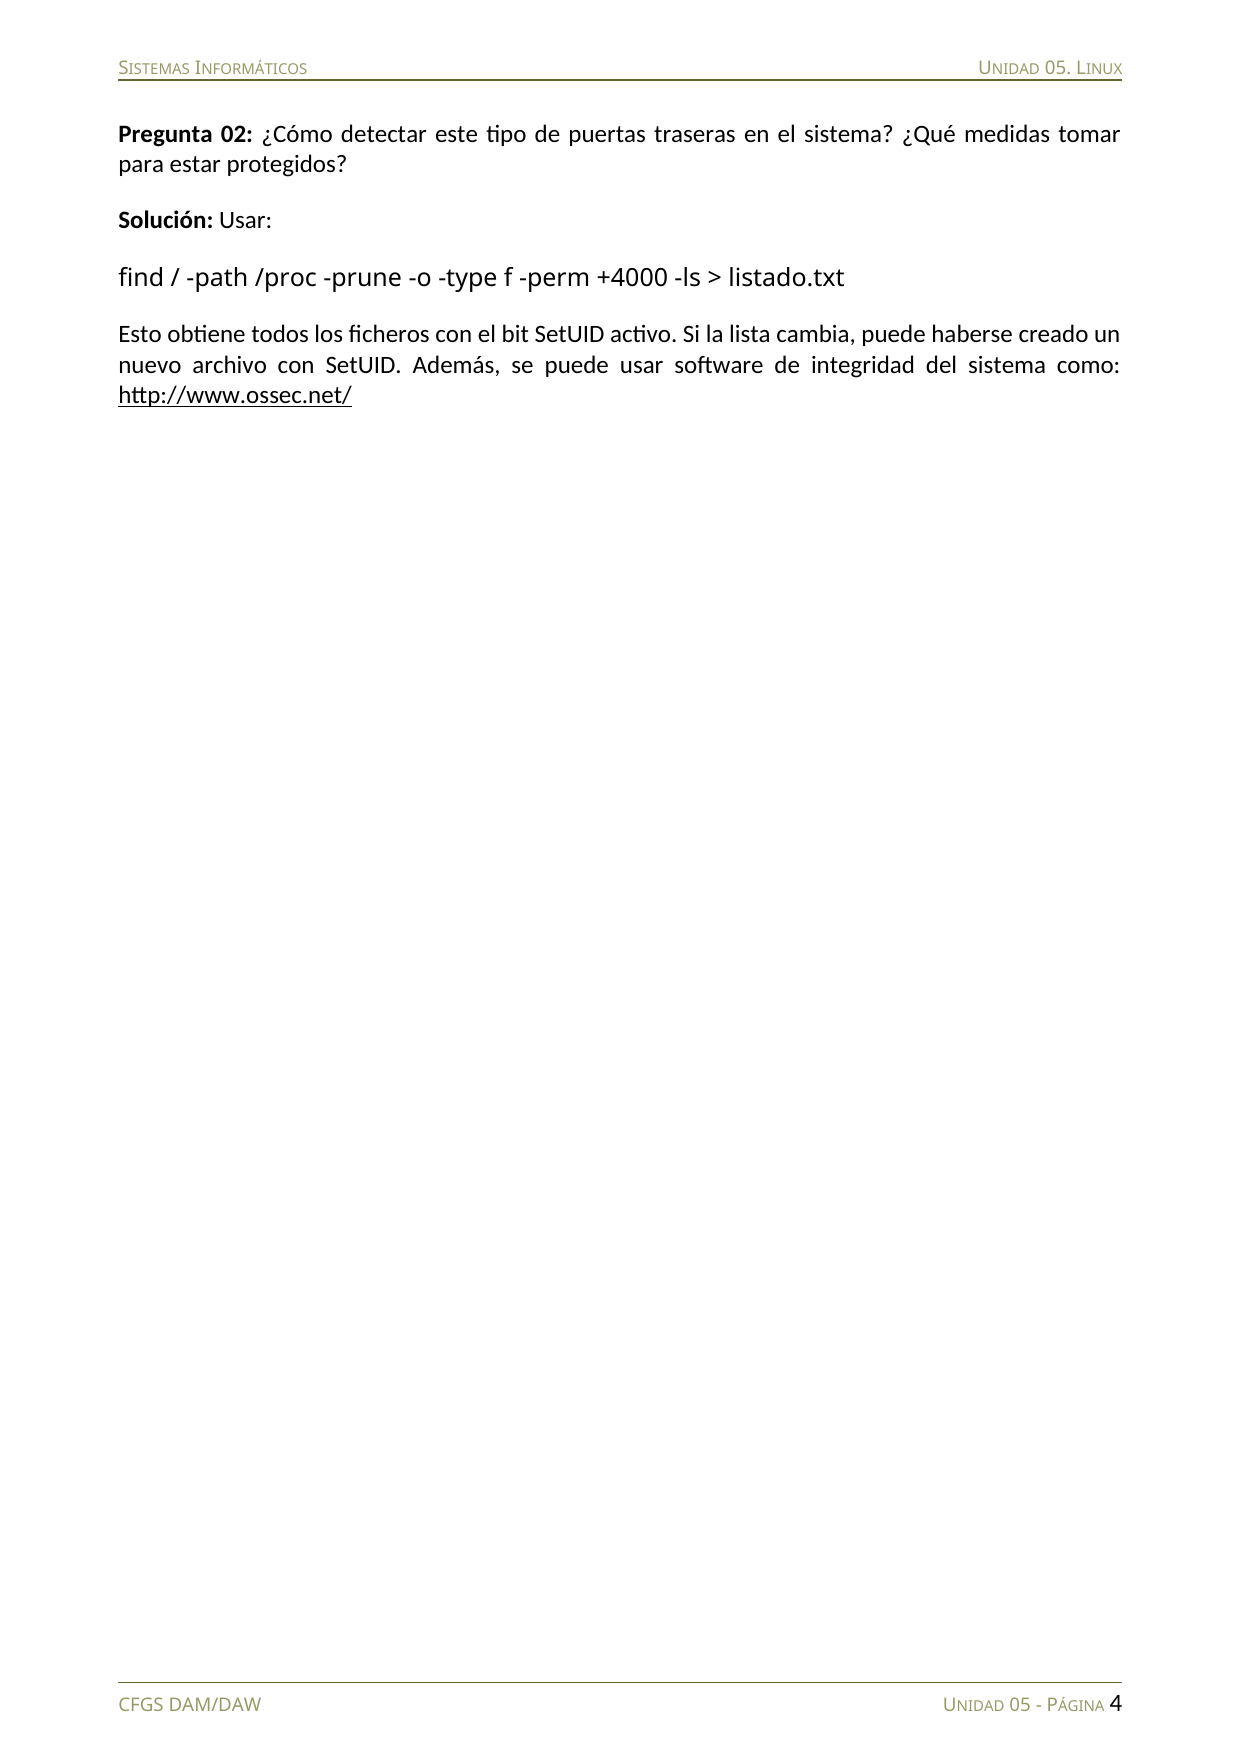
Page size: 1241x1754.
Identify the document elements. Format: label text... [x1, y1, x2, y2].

text Solución: Usar: [118, 204, 1122, 234]
text Esto obtiene todos los ficheros con el bit SetUID activo. Si la lista cambia, puede haberse creado un nuevo archivo con SetUID. Además, se puede usar software de integridad del sistema como: http://www.ossec.net/ [118, 319, 1122, 410]
text find / -path /proc -prune -o -type f -perm +4000 -ls > listado.txt [118, 259, 1122, 294]
text Pregunta 02: ¿Cómo detectar este tipo de puertas traseras en el sistema? ¿Qué medidas tomar para estar protegidos? [118, 118, 1122, 179]
